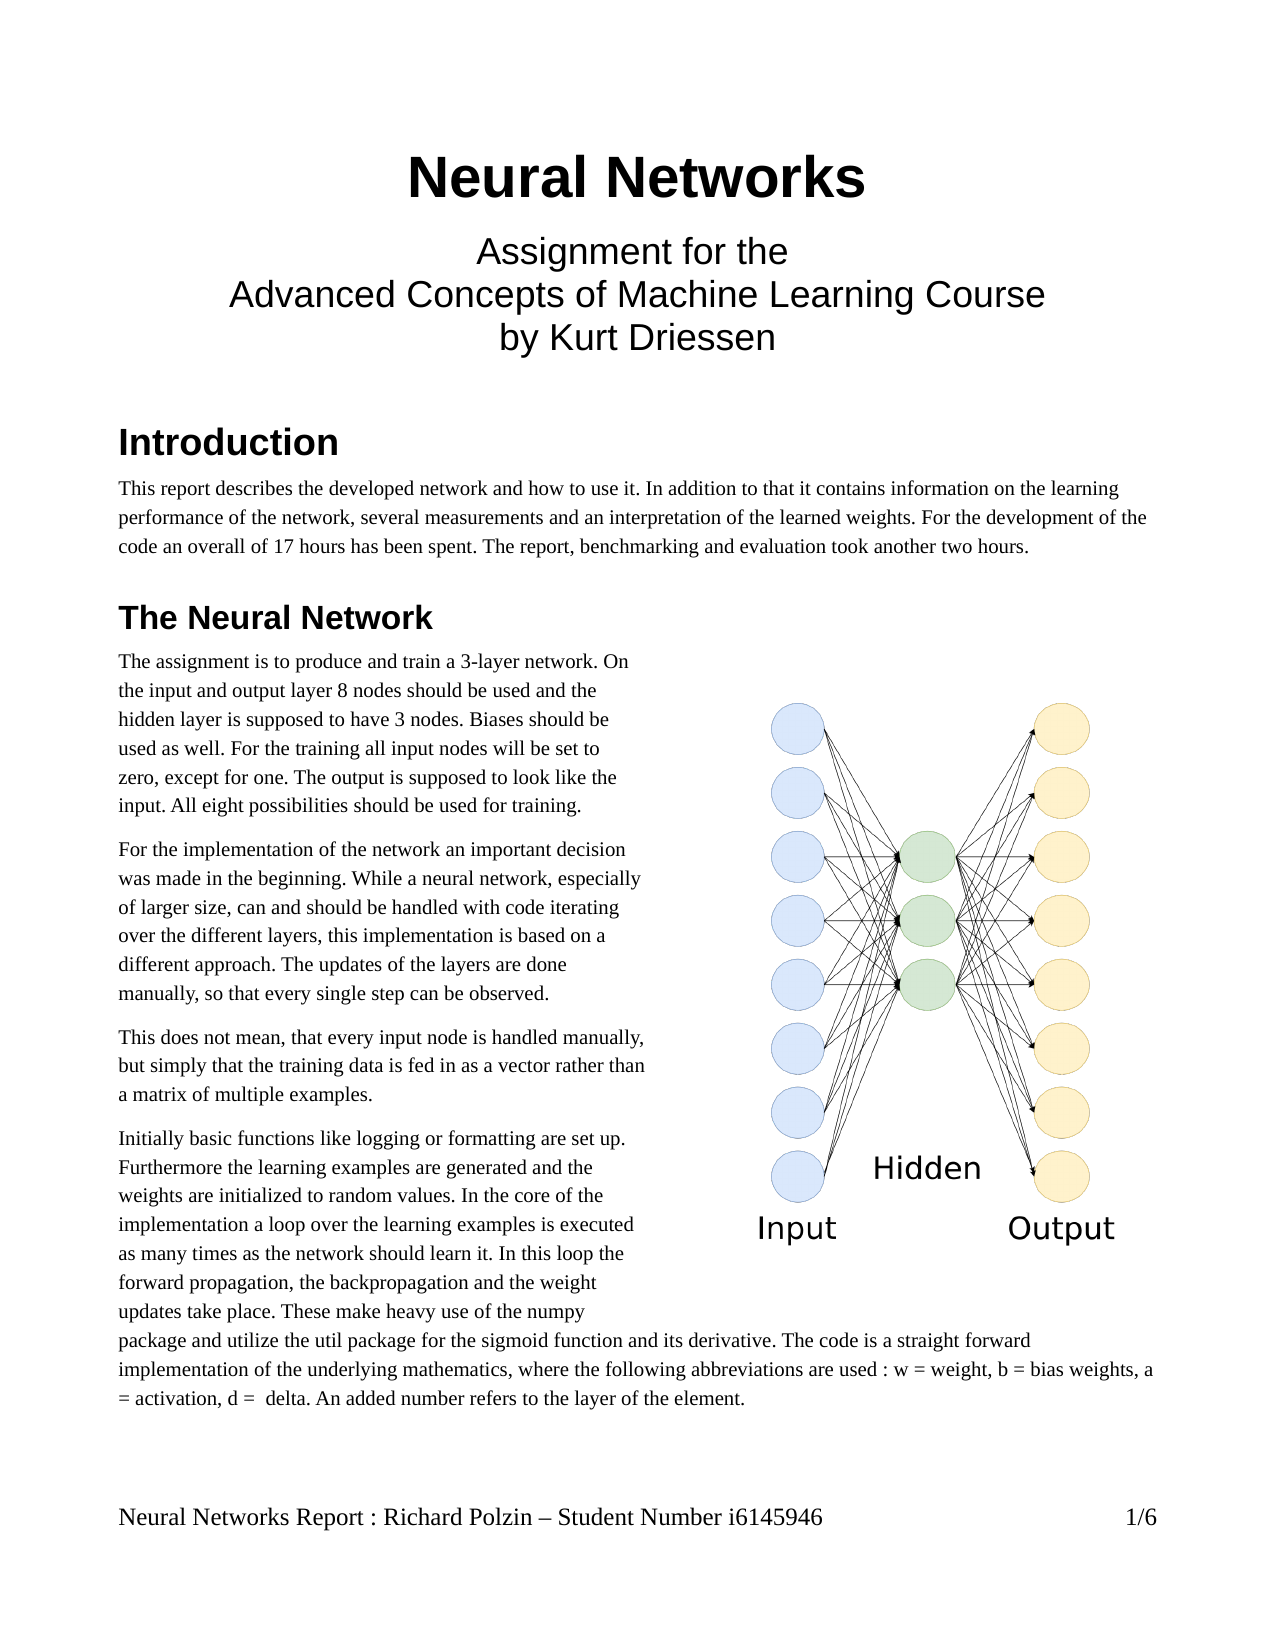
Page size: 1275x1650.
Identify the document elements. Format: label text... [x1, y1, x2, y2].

title Neural Networks [118, 143, 1157, 210]
text Initially basic functions like logging or formatting are set up. Furthermore the learning examples are generated and the weights are initialized to random values. In the core of the implementation a loop over the learning examples is executed as many times as the network should learn it. In this loop the forward propagation, the backpropagation and the weight updates take place. These make heavy use of the numpy package and utilize the util package for the sigmoid function and its derivative. The code is a straight forward implementation of the underlying mathematics, where the following abbreviations are used : w = weight, b = bias weights, a = activation, d = delta. An added number refers to the layer of the element. [118, 1126, 1157, 1409]
subtitle The Neural Network [118, 598, 1157, 637]
subtitle Assignment for the Advanced Concepts of Machine Learning Course by Kurt Driessen [118, 229, 1157, 358]
picture [706, 650, 1172, 1255]
subtitle Introduction [118, 420, 1157, 463]
text This report describes the developed network and how to use it. In addition to that it contains information on the learning performance of the network, several measurements and an interpretation of the learned weights. For the development of the code an overall of 17 hours has been spent. The report, benchmarking and evaluation took another two hours. [118, 476, 1157, 558]
text For the implementation of the network an important decision was made in the beginning. While a neural network, especially of larger size, can and should be handled with code iterating over the different layers, this implementation is based on a different approach. The updates of the layers are done manually, so that every single step can be observed. [118, 837, 706, 1005]
text This does not mean, that every input node is handled manually, but simply that the training data is fed in as a vector rather than a matrix of multiple examples. [118, 1024, 706, 1106]
text The assignment is to produce and train a 3-layer network. On the input and output layer 8 nodes should be used and the hidden layer is supposed to have 3 nodes. Biases should be used as well. For the training all input nodes will be set to zero, except for one. The output is supposed to look like the input. All eight possibilities should be used for training. [118, 649, 1157, 817]
